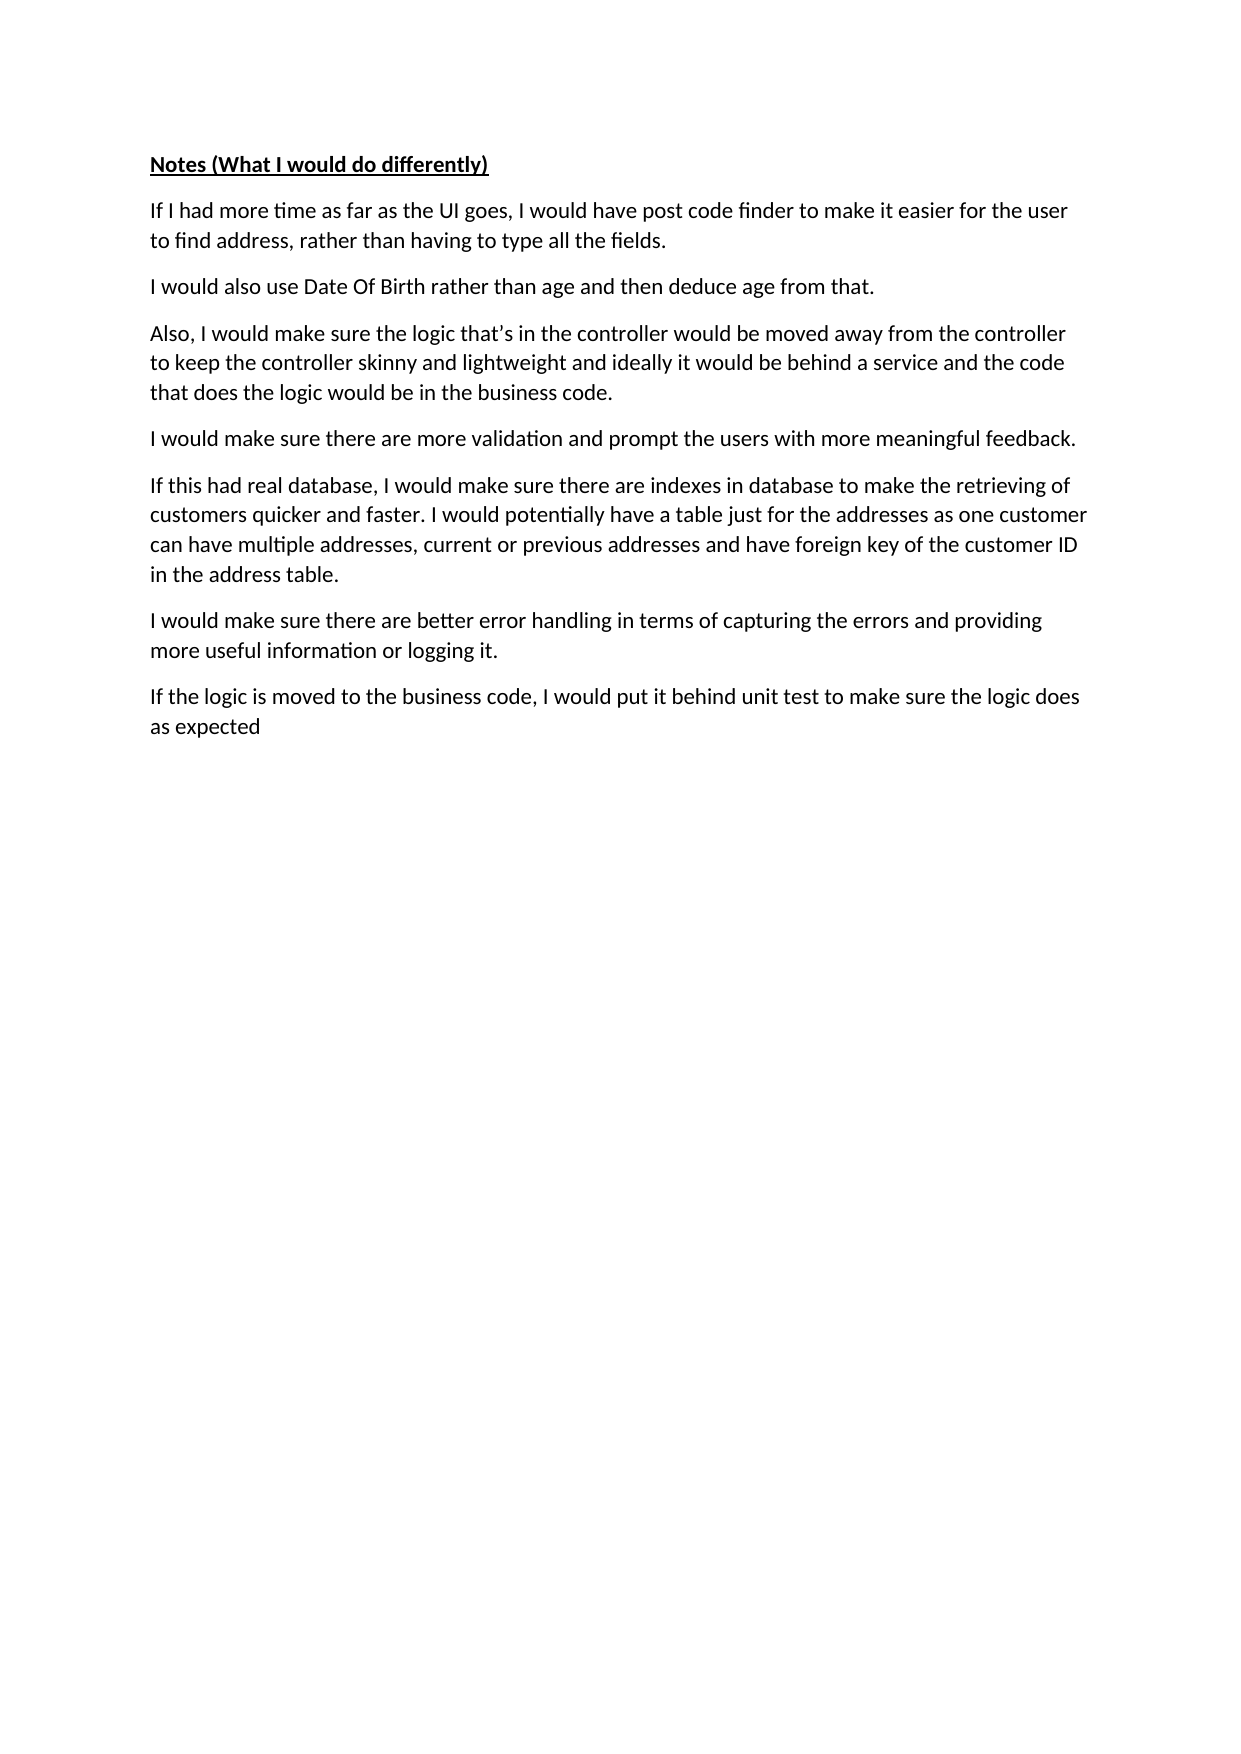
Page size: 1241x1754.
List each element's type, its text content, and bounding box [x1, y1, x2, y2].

text If this had real database, I would make sure there are indexes in database to make the retrieving of customers quicker and faster. I would potentially have a table just for the addresses as one customer can have multiple addresses, current or previous addresses and have foreign key of the customer ID in the address table. [150, 471, 1090, 588]
text I would also use Date Of Birth rather than age and then deduce age from that. [150, 272, 1090, 300]
text I would make sure there are better error handling in terms of capturing the errors and providing more useful information or logging it. [150, 606, 1090, 664]
text I would make sure there are more validation and prompt the users with more meaningful feedback. [150, 424, 1090, 452]
text Notes (What I would do differently) [150, 150, 1090, 178]
text If the logic is moved to the business code, I would put it behind unit test to make sure the logic does as expected [150, 682, 1090, 740]
text If I had more time as far as the UI goes, I would have post code finder to make it easier for the user to find address, rather than having to type all the fields. [150, 196, 1090, 254]
text Also, I would make sure the logic that’s in the controller would be moved away from the controller to keep the controller skinny and lightweight and ideally it would be behind a service and the code that does the logic would be in the business code. [150, 319, 1090, 406]
